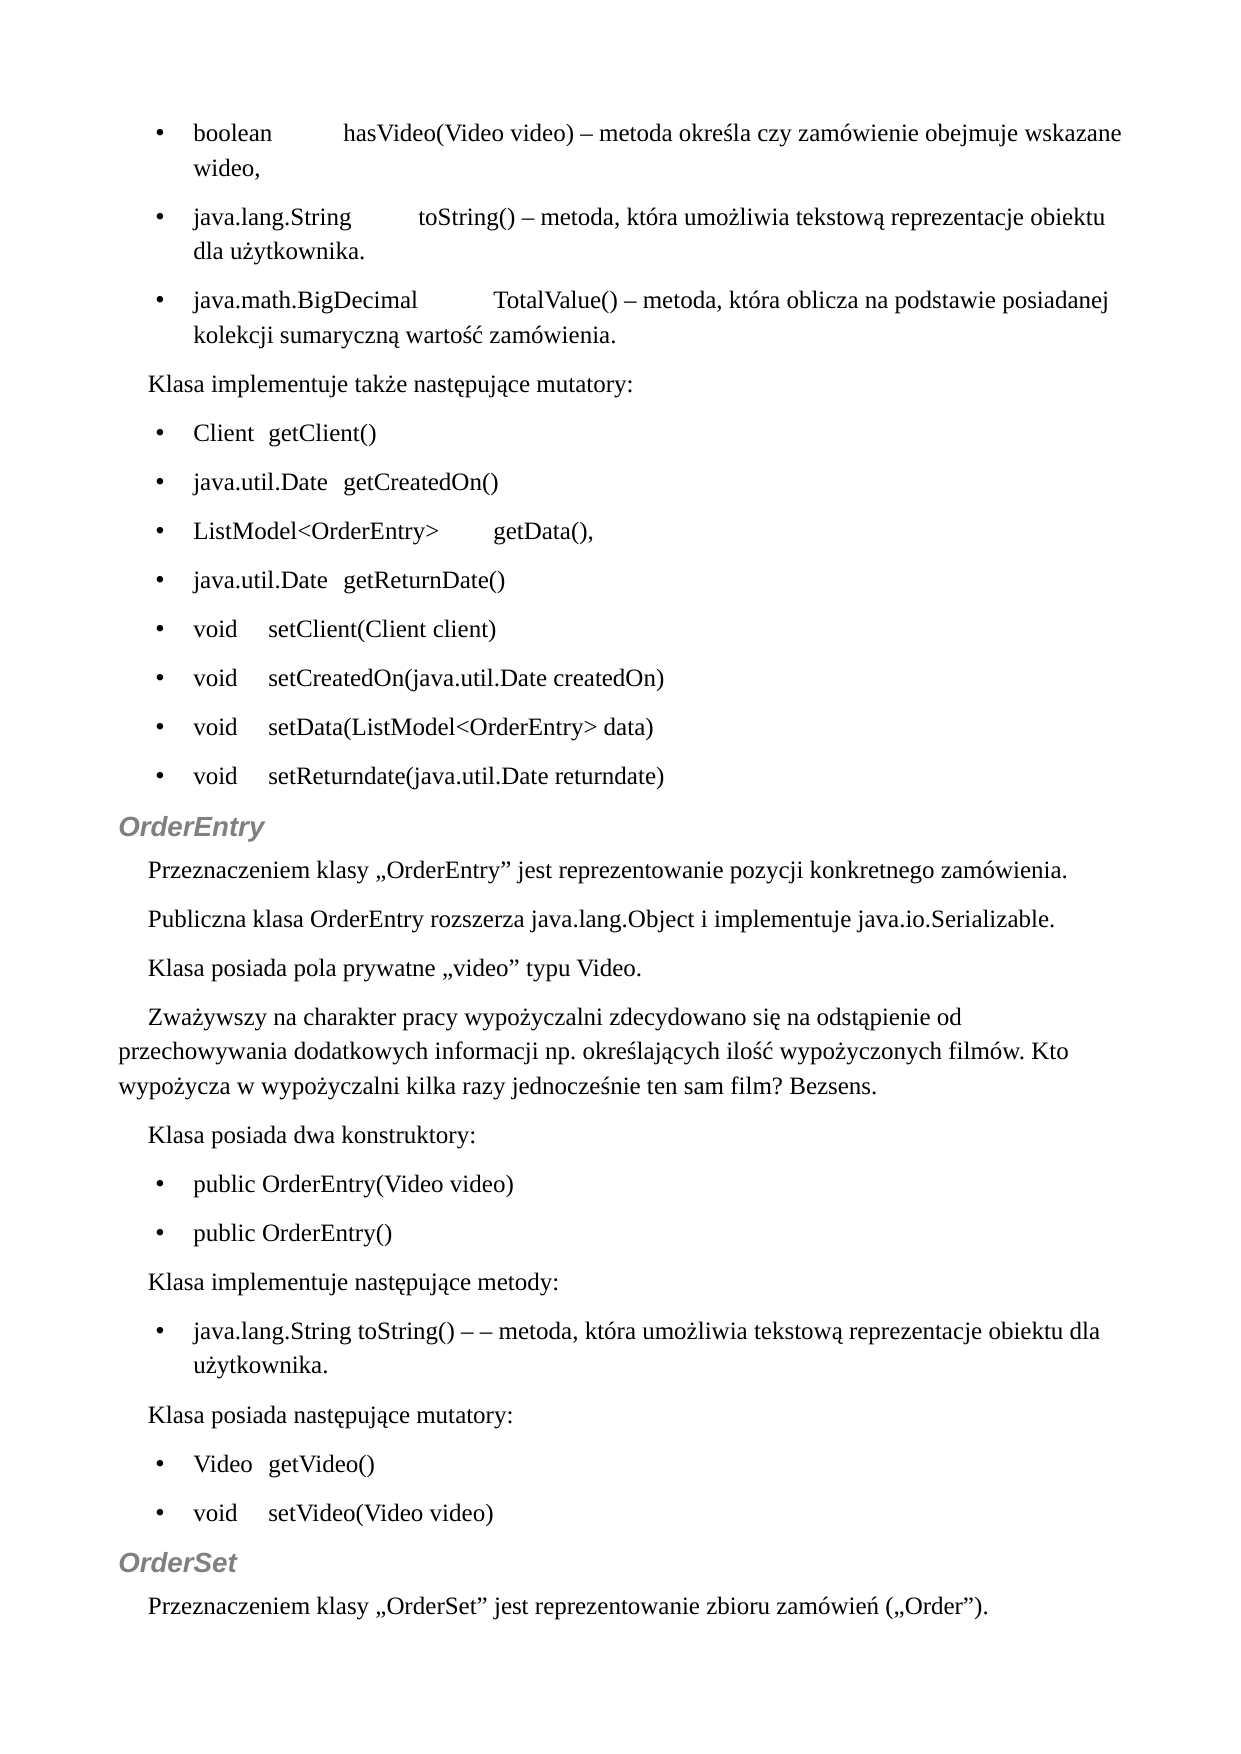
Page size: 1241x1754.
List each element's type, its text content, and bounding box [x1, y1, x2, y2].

list public OrderEntry() [156, 1218, 1122, 1247]
text Klasa posiada następujące mutatory: [118, 1400, 1122, 1428]
list void setData(ListModel<OrderEntry> data) [156, 712, 1122, 741]
list void setClient(Client client) [156, 614, 1122, 643]
list java.util.Date getReturnDate() [156, 565, 1122, 594]
list Client getClient() [156, 418, 1122, 447]
list ListModel<OrderEntry> getData(), [156, 516, 1122, 545]
text Zważywszy na charakter pracy wypożyczalni zdecydowano się na odstąpienie od przechowywania dodatkowych informacji np. określających ilość wypożyczonych filmów. Kto wypożycza w wypożyczalni kilka razy jednocześnie ten sam film? Bezsens. [118, 1002, 1122, 1099]
list Video getVideo() [156, 1449, 1122, 1477]
subtitle OrderSet [118, 1547, 1122, 1579]
subtitle OrderEntry [118, 810, 1122, 842]
list void setVideo(Video video) [156, 1498, 1122, 1527]
text Klasa implementuje także następujące mutatory: [118, 369, 1122, 397]
list void setCreatedOn(java.util.Date createdOn) [156, 663, 1122, 692]
text Przeznaczeniem klasy „OrderSet” jest reprezentowanie zbioru zamówień („Order”). [118, 1591, 1122, 1620]
text Klasa posiada pola prywatne „video” typu Video. [118, 953, 1122, 982]
list boolean hasVideo(Video video) – metoda określa czy zamówienie obejmuje wskazane wideo, [156, 118, 1122, 181]
list void setReturndate(java.util.Date returndate) [156, 761, 1122, 790]
list java.lang.String toString() – – metoda, która umożliwia tekstową reprezentacje obiektu dla użytkownika. [156, 1316, 1122, 1379]
list public OrderEntry(Video video) [156, 1169, 1122, 1198]
list java.util.Date getCreatedOn() [156, 467, 1122, 496]
text Klasa posiada dwa konstruktory: [118, 1120, 1122, 1149]
text Publiczna klasa OrderEntry rozszerza java.lang.Object i implementuje java.io.Serializable. [118, 904, 1122, 932]
list java.math.BigDecimal TotalValue() – metoda, która oblicza na podstawie posiadanej kolekcji sumaryczną wartość zamówienia. [156, 285, 1122, 348]
text Klasa implementuje następujące metody: [118, 1267, 1122, 1296]
text Przeznaczeniem klasy „OrderEntry” jest reprezentowanie pozycji konkretnego zamówienia. [118, 855, 1122, 883]
list java.lang.String toString() – metoda, która umożliwia tekstową reprezentacje obiektu dla użytkownika. [156, 202, 1122, 265]
